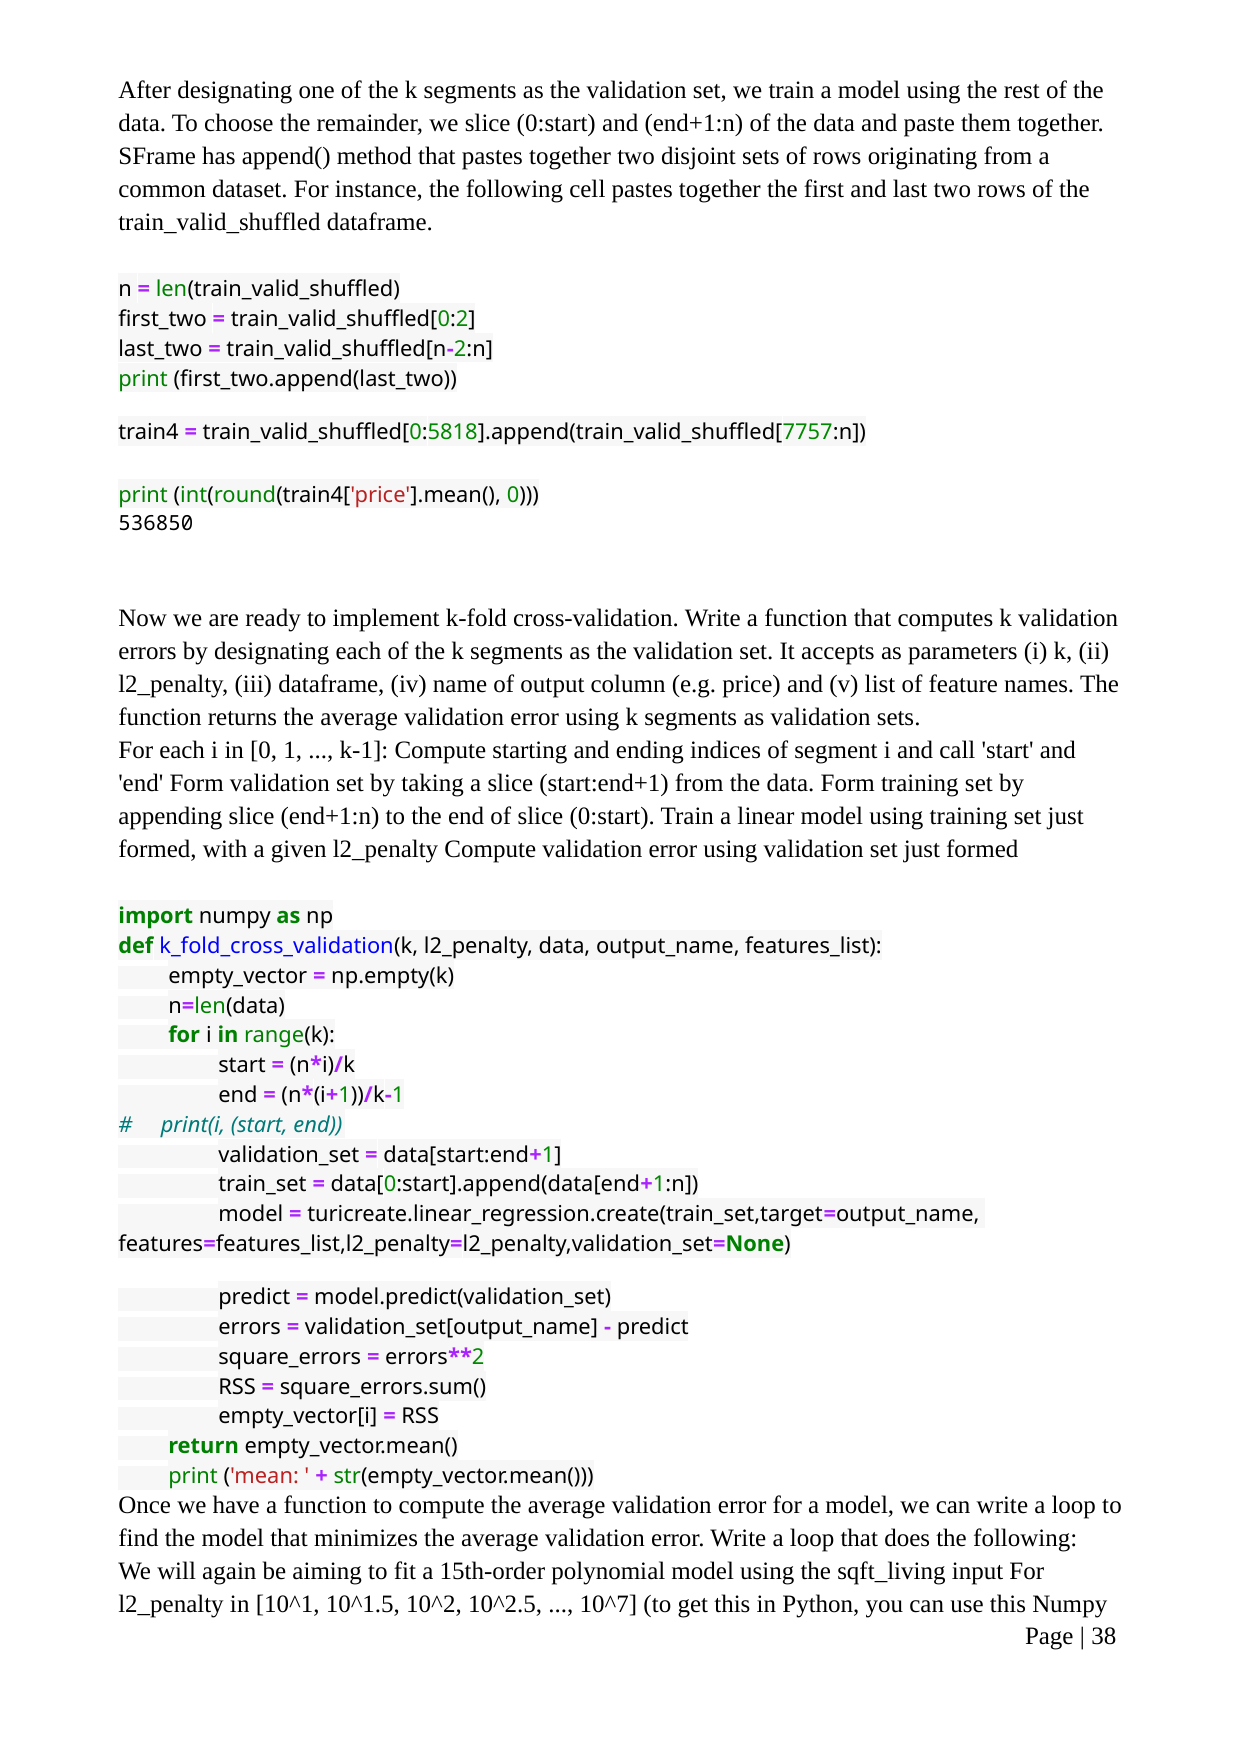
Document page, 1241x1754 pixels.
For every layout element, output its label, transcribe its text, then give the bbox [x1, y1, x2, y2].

text for i in range(k): [118, 1019, 1122, 1049]
text square_errors = errors**2 [118, 1341, 1122, 1371]
text last_two = train_valid_shuffled[n-2:n] [118, 333, 1122, 362]
text model = turicreate.linear_regression.create(train_set,target=output_name, features=features_list,l2_penalty=l2_penalty,validation_set=None) [118, 1198, 1122, 1258]
text end = (n*(i+1))/k-1 [118, 1079, 1122, 1109]
text print (first_two.append(last_two)) [118, 362, 1122, 392]
text empty_vector[i] = RSS [118, 1401, 1122, 1430]
text n = len(train_valid_shuffled) [118, 273, 1122, 303]
text first_two = train_valid_shuffled[0:2] [118, 303, 1122, 333]
text After designating one of the k segments as the validation set, we train a model using the rest of the data. To choose the remainder, we slice (0:start) and (end+1:n) of the data and paste them together. SFrame has append() method that pastes together two disjoint sets of rows originating from a common dataset. For instance, the following cell pastes together the first and last two rows of the train_valid_shuffled dataframe. [118, 75, 1122, 236]
text validation_set = data[start:end+1] [118, 1138, 1122, 1168]
text We will again be aiming to fit a 15th-order polynomial model using the sqft_living input For l2_penalty in [10^1, 10^1.5, 10^2, 10^2.5, ..., 10^7] (to get this in Python, you can use this Numpy [118, 1556, 1122, 1618]
text print (int(round(train4['price'].mean(), 0))) [118, 479, 1122, 508]
text train_set = data[0:start].append(data[end+1:n]) [118, 1168, 1122, 1198]
text def k_fold_cross_validation(k, l2_penalty, data, output_name, features_list): [118, 930, 1122, 960]
text import numpy as np [118, 900, 1122, 930]
text Now we are ready to implement k-fold cross-validation. Write a function that computes k validation errors by designating each of the k segments as the validation set. It accepts as parameters (i) k, (ii) l2_penalty, (iii) dataframe, (iv) name of output column (e.g. price) and (v) list of feature names. The function returns the average validation error using k segments as validation sets. [118, 603, 1122, 731]
text RSS = square_errors.sum() [118, 1371, 1122, 1401]
text n=len(data) [118, 989, 1122, 1019]
text start = (n*i)/k [118, 1049, 1122, 1079]
text errors = validation_set[output_name] - predict [118, 1311, 1122, 1341]
text return empty_vector.mean() [118, 1430, 1122, 1460]
text empty_vector = np.empty(k) [118, 960, 1122, 989]
text print ('mean: ' + str(empty_vector.mean())) [118, 1460, 1122, 1490]
text 536850 [118, 508, 1122, 537]
text train4 = train_valid_shuffled[0:5818].append(train_valid_shuffled[7757:n]) [118, 416, 1122, 446]
text # print(i, (start, end)) [118, 1109, 1122, 1138]
text predict = model.predict(validation_set) [118, 1281, 1122, 1311]
text For each i in [0, 1, ..., k-1]: Compute starting and ending indices of segment i and call 'start' and 'end' Form validation set by taking a slice (start:end+1) from the data. Form training set by appending slice (end+1:n) to the end of slice (0:start). Train a linear model using training set just formed, with a given l2_penalty Compute validation error using validation set just formed [118, 735, 1122, 863]
text Once we have a function to compute the average validation error for a model, we can write a loop to find the model that minimizes the average validation error. Write a loop that does the following: [118, 1490, 1122, 1552]
